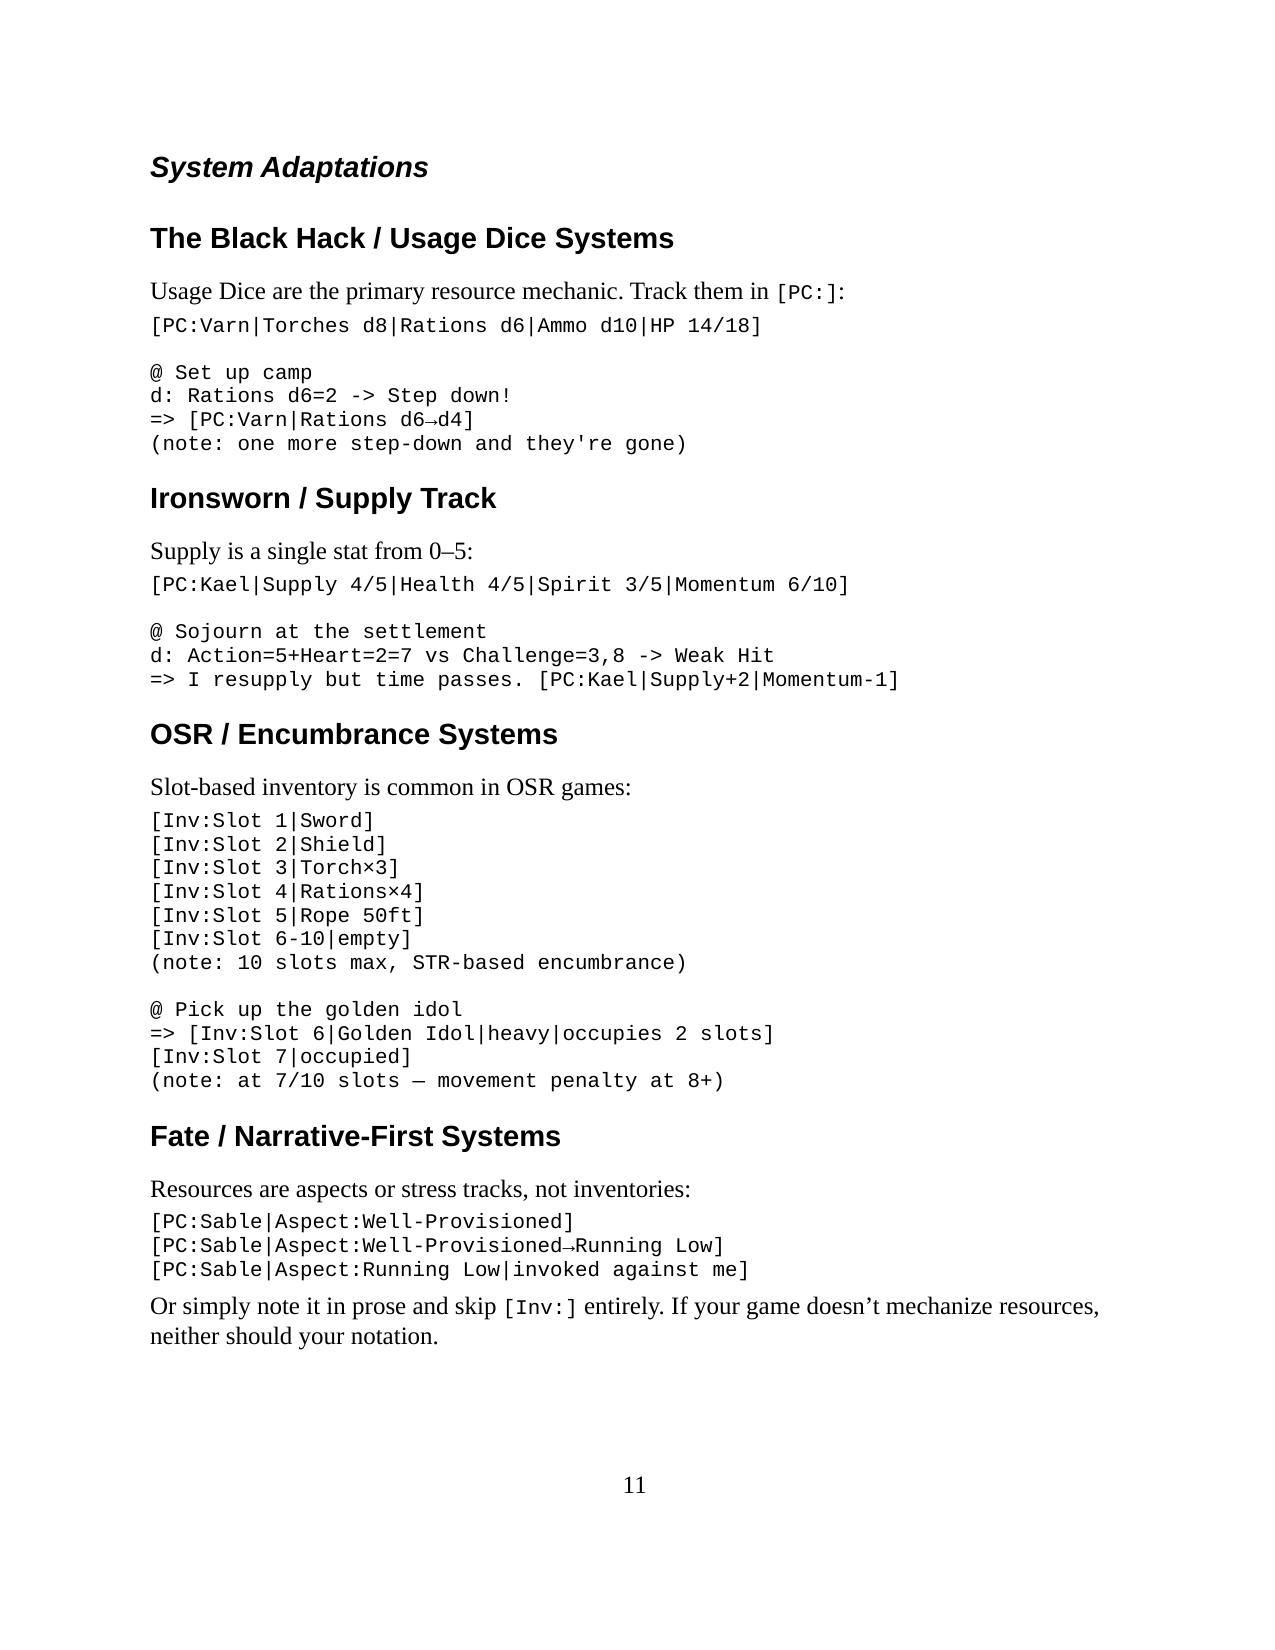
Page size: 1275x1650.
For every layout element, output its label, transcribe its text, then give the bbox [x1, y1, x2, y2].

text [PC:Sable|Aspect:Well-Provisioned→Running Low] [150, 1235, 1125, 1259]
text [Inv:Slot 1|Sword] [150, 810, 1125, 834]
subtitle System Adaptations [150, 150, 1125, 183]
text => [PC:Varn|Rations d6→d4] [150, 409, 1125, 433]
text @ Set up camp [150, 362, 1125, 386]
text [PC:Varn|Torches d8|Rations d6|Ammo d10|HP 14/18] [150, 314, 1125, 338]
subtitle Fate / Narrative-First Systems [150, 1119, 1125, 1152]
text (note: at 7/10 slots — movement penalty at 8+) [150, 1070, 1125, 1094]
text Supply is a single stat from 0–5: [150, 536, 1125, 565]
text [Inv:Slot 7|occupied] [150, 1047, 1125, 1070]
subtitle The Black Hack / Usage Dice Systems [150, 221, 1125, 254]
text [PC:Sable|Aspect:Well-Provisioned] [150, 1212, 1125, 1235]
text (note: one more step-down and they're gone) [150, 433, 1125, 456]
text Usage Dice are the primary resource mechanic. Track them in [PC:]: [150, 276, 1125, 306]
text @ Sojourn at the settlement [150, 621, 1125, 645]
text [Inv:Slot 3|Torch×3] [150, 857, 1125, 881]
text [PC:Kael|Supply 4/5|Health 4/5|Spirit 3/5|Momentum 6/10] [150, 574, 1125, 598]
text => I resupply but time passes. [PC:Kael|Supply+2|Momentum-1] [150, 669, 1125, 692]
text @ Pick up the golden idol [150, 999, 1125, 1023]
text [Inv:Slot 6-10|empty] [150, 928, 1125, 952]
text Or simply note it in prose and skip [Inv:] entirely. If your game doesn’t mechanize resources, neither should your notation. [150, 1291, 1125, 1350]
text (note: 10 slots max, STR-based encumbrance) [150, 952, 1125, 976]
text [Inv:Slot 5|Rope 50ft] [150, 905, 1125, 928]
text d: Rations d6=2 -> Step down! [150, 386, 1125, 409]
text [PC:Sable|Aspect:Running Low|invoked against me] [150, 1259, 1125, 1282]
text [Inv:Slot 2|Shield] [150, 834, 1125, 857]
text Resources are aspects or stress tracks, not inventories: [150, 1174, 1125, 1203]
subtitle OSR / Encumbrance Systems [150, 717, 1125, 751]
subtitle Ironsworn / Supply Track [150, 481, 1125, 515]
text => [Inv:Slot 6|Golden Idol|heavy|occupies 2 slots] [150, 1023, 1125, 1047]
text Slot-based inventory is common in OSR games: [150, 772, 1125, 801]
text [Inv:Slot 4|Rations×4] [150, 881, 1125, 905]
text d: Action=5+Heart=2=7 vs Challenge=3,8 -> Weak Hit [150, 645, 1125, 669]
